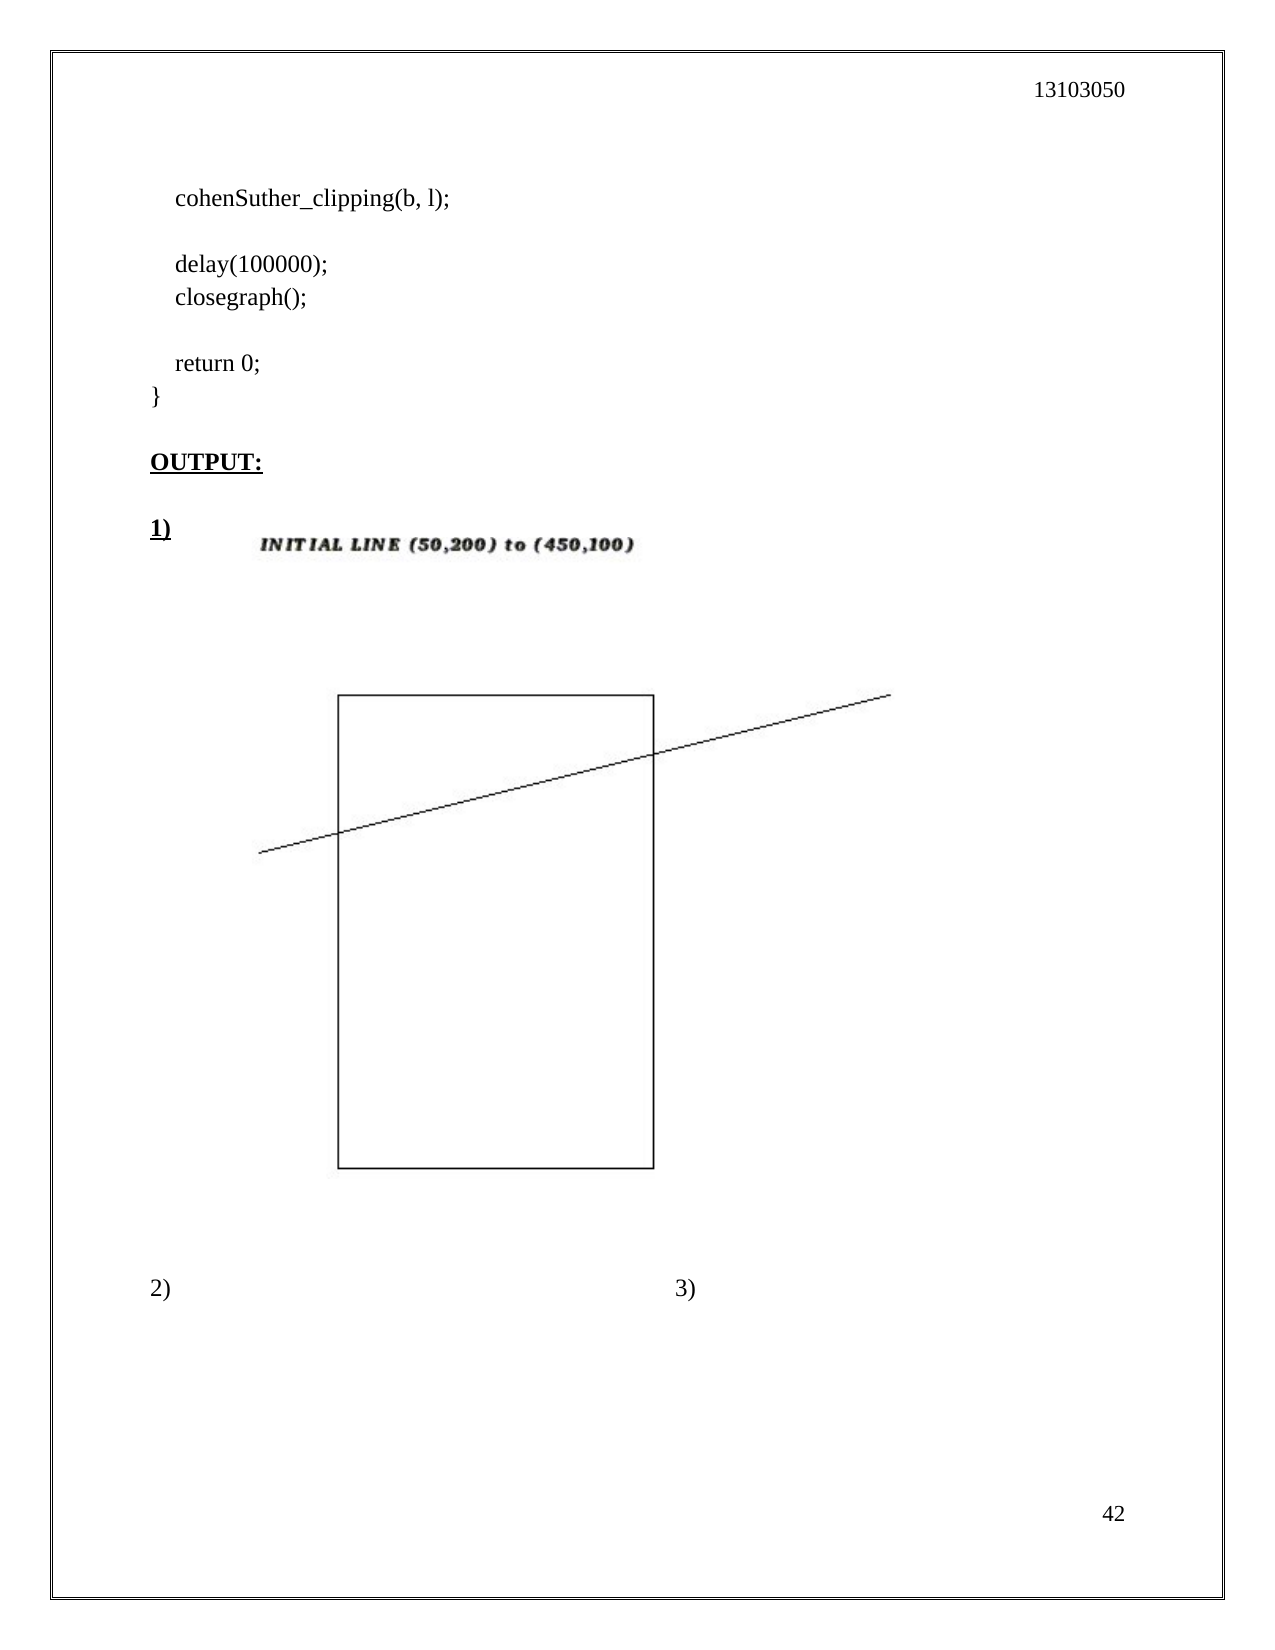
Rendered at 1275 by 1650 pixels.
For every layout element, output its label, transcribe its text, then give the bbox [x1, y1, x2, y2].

text closegraph(); [150, 282, 1125, 311]
text cohenSuther_clipping(b, l); [150, 183, 1125, 212]
picture [251, 537, 899, 1179]
text 2) 3) [150, 1273, 1125, 1301]
text } [150, 381, 1125, 410]
text 1) [150, 513, 1125, 542]
text delay(100000); [150, 249, 1125, 278]
text OUTPUT: [150, 447, 1125, 476]
text return 0; [150, 348, 1125, 377]
